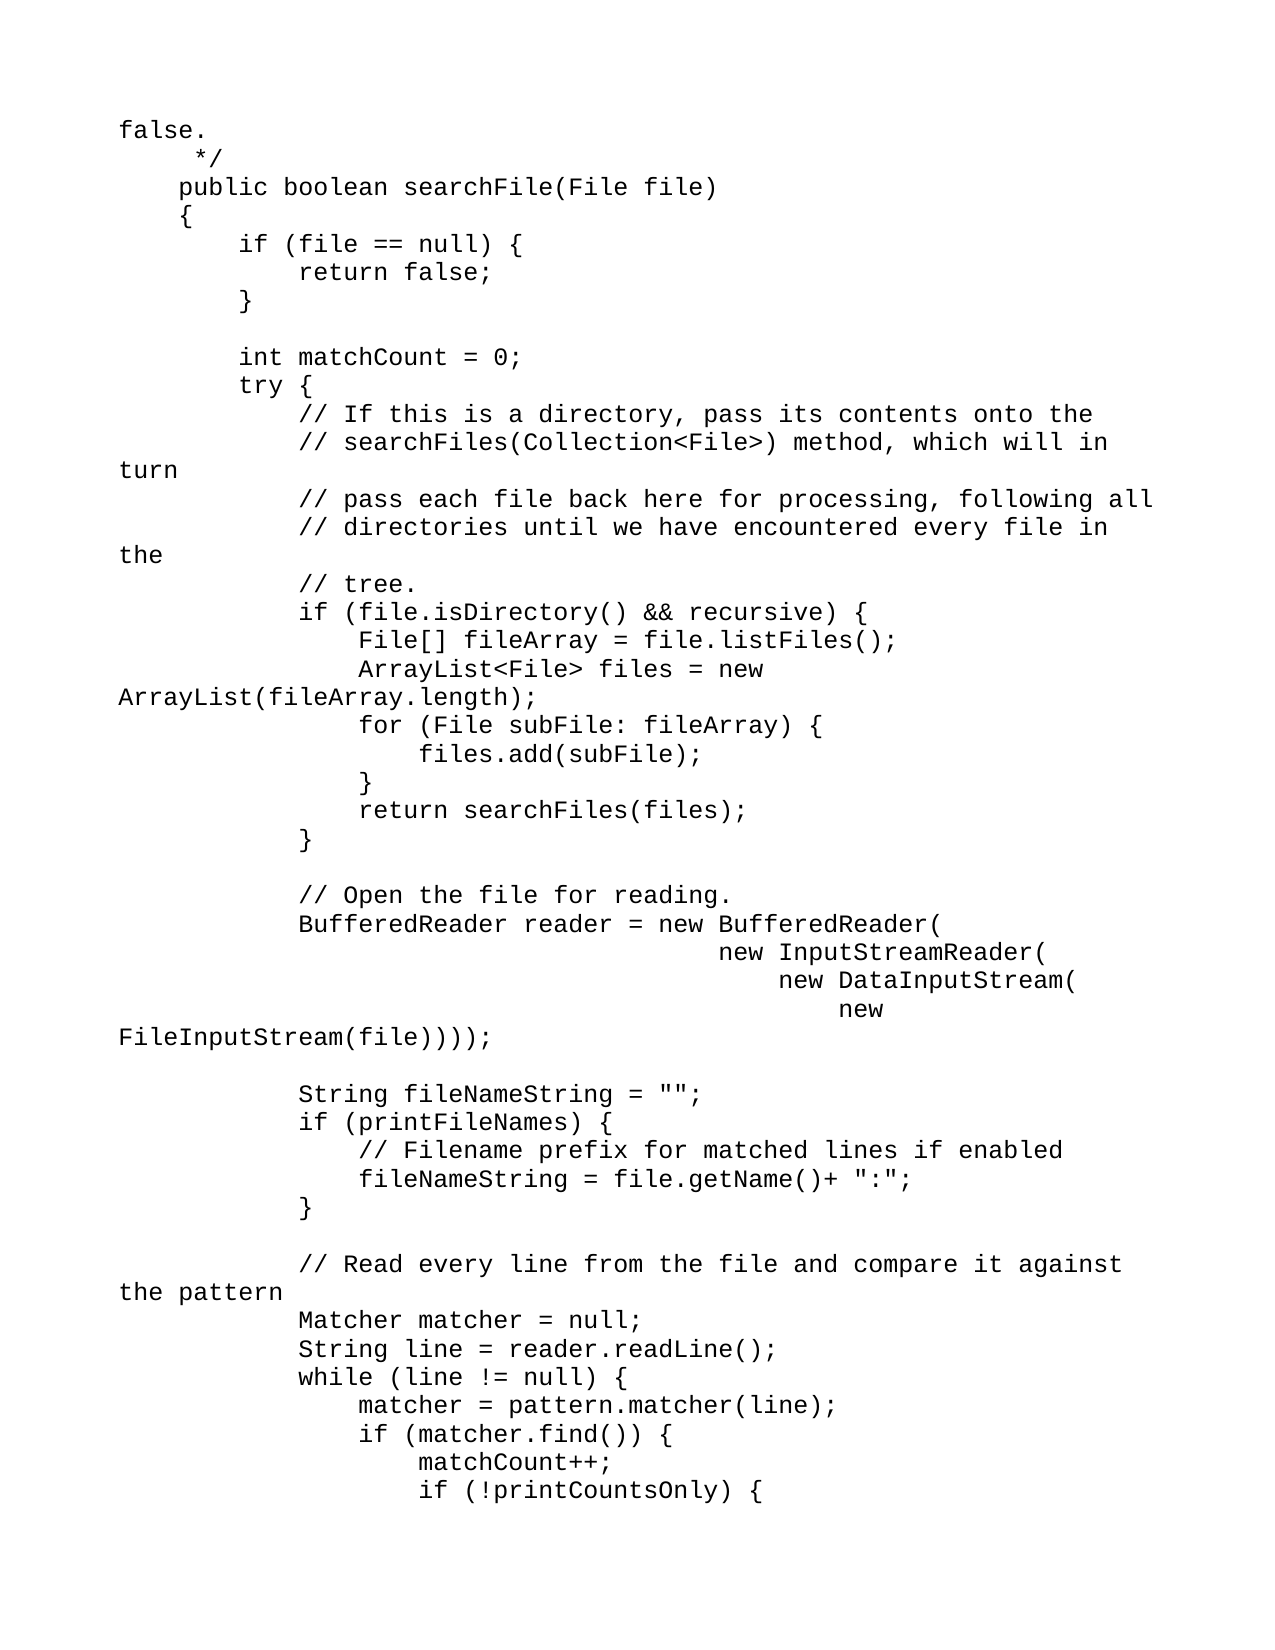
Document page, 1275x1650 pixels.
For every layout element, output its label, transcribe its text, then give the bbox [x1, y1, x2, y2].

text Matcher matcher = null; [118, 1308, 1157, 1336]
text return searchFiles(files); [118, 798, 1157, 826]
text // Open the file for reading. [118, 883, 1157, 911]
text matcher = pattern.matcher(line); [118, 1393, 1157, 1421]
text ArrayList<File> files = new ArrayList(fileArray.length); [118, 656, 1157, 713]
text String fileNameString = ""; [118, 1081, 1157, 1110]
text } [118, 770, 1157, 798]
text // Filename prefix for matched lines if enabled [118, 1138, 1157, 1166]
text // directories until we have encountered every file in the [118, 515, 1157, 571]
text // Read every line from the file and compare it against the pattern [118, 1251, 1157, 1308]
text if (file == null) { [118, 231, 1157, 260]
text while (line != null) { [118, 1365, 1157, 1393]
text File[] fileArray = file.listFiles(); [118, 628, 1157, 656]
text String line = reader.readLine(); [118, 1336, 1157, 1365]
text // If this is a directory, pass its contents onto the [118, 401, 1157, 430]
text try { [118, 373, 1157, 401]
text for (File subFile: fileArray) { [118, 713, 1157, 741]
text matchCount++; [118, 1450, 1157, 1478]
text if (matcher.find()) { [118, 1421, 1157, 1450]
text } [118, 1195, 1157, 1223]
text false. [118, 118, 1157, 146]
text if (file.isDirectory() && recursive) { [118, 600, 1157, 628]
text } [118, 826, 1157, 855]
text new InputStreamReader( [118, 940, 1157, 968]
text files.add(subFile); [118, 741, 1157, 770]
text } [118, 288, 1157, 316]
text { [118, 203, 1157, 231]
text // pass each file back here for processing, following all [118, 486, 1157, 515]
text new FileInputStream(file)))); [118, 996, 1157, 1053]
text // tree. [118, 571, 1157, 600]
text fileNameString = file.getName()+ ":"; [118, 1166, 1157, 1195]
text // searchFiles(Collection<File>) method, which will in turn [118, 430, 1157, 486]
text */ [118, 146, 1157, 175]
text if (!printCountsOnly) { [118, 1478, 1157, 1506]
text BufferedReader reader = new BufferedReader( [118, 911, 1157, 940]
text public boolean searchFile(File file) [118, 175, 1157, 203]
text new DataInputStream( [118, 968, 1157, 996]
text return false; [118, 260, 1157, 288]
text if (printFileNames) { [118, 1110, 1157, 1138]
text int matchCount = 0; [118, 345, 1157, 373]
